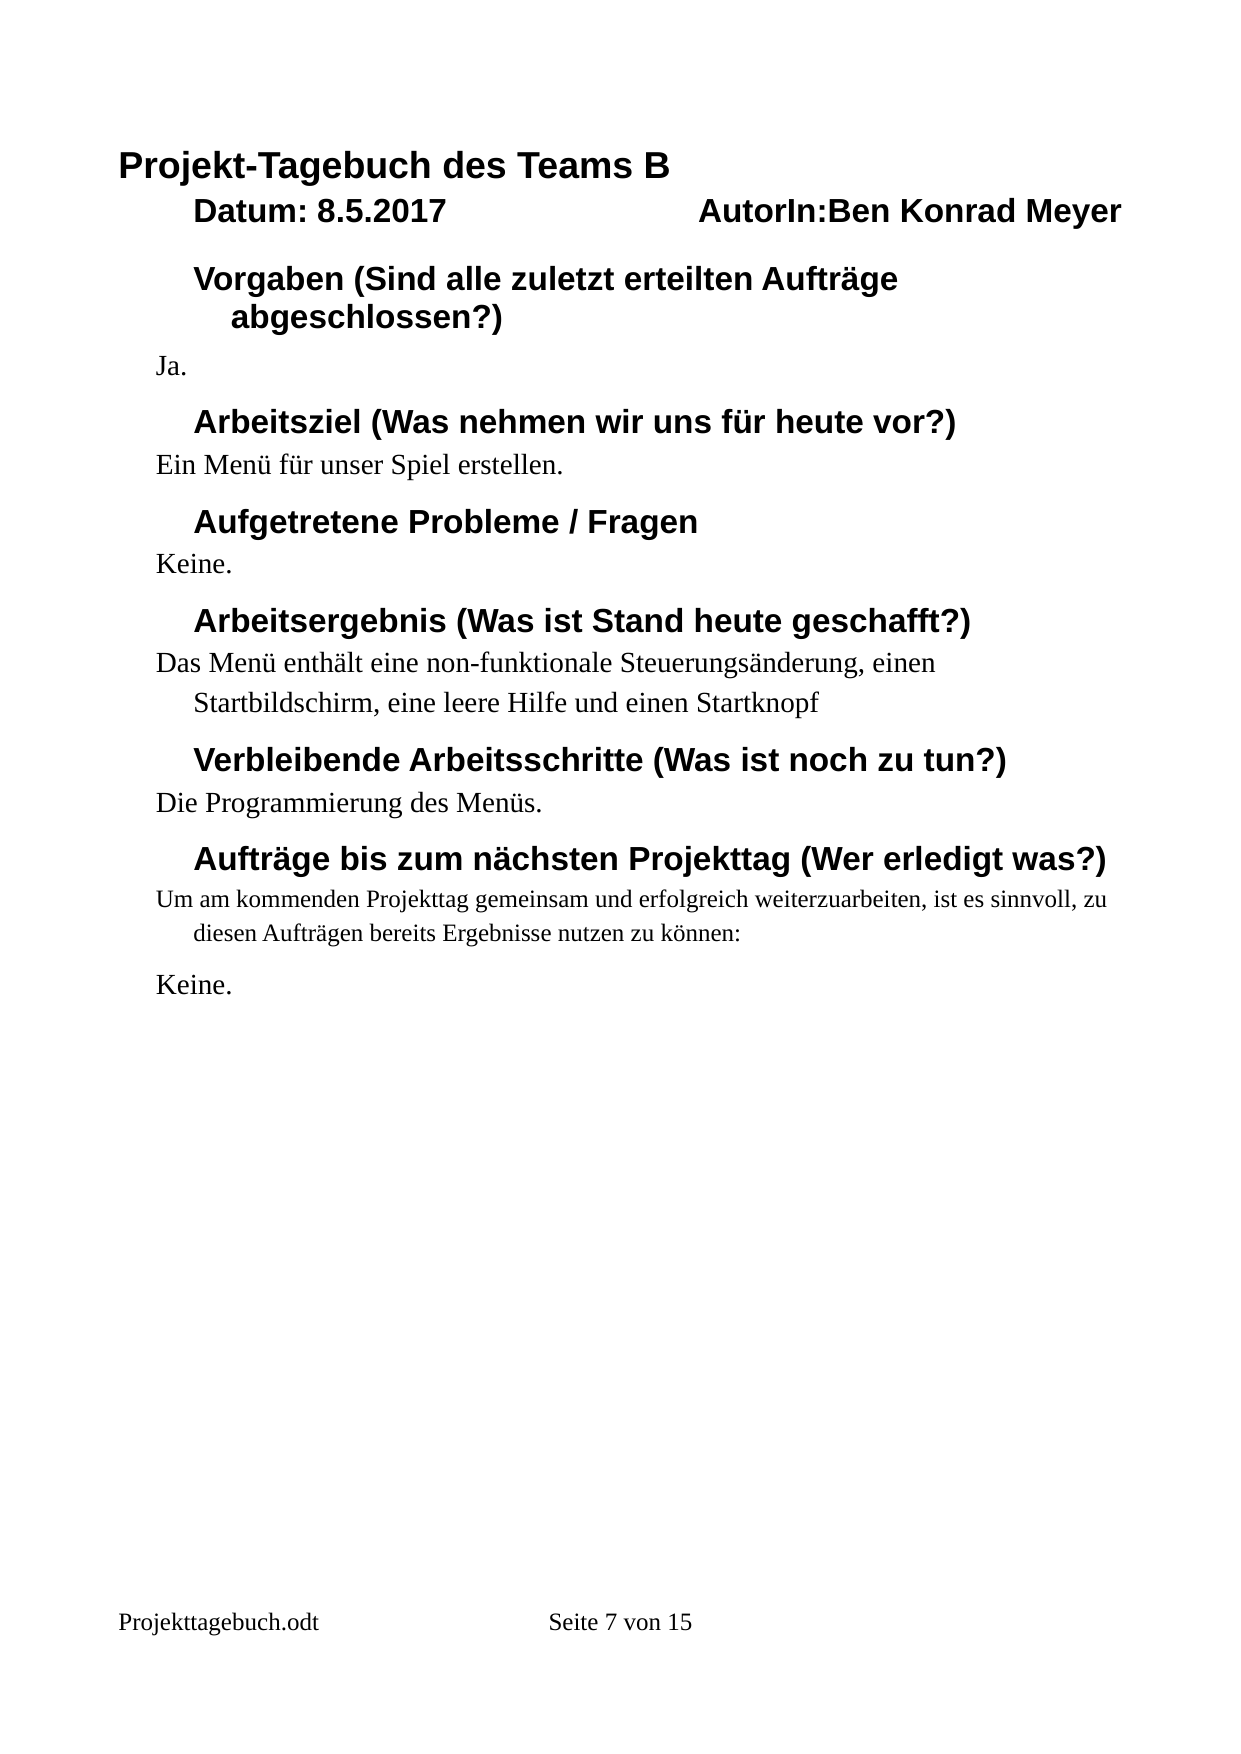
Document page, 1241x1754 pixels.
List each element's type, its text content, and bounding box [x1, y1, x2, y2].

list Die Programmierung des Menüs. [156, 785, 1122, 818]
list Ein Menü für unser Spiel erstellen. [156, 447, 1122, 481]
subtitle Vorgaben (Sind alle zuletzt erteilten Aufträge abgeschlossen?) [193, 259, 1122, 336]
subtitle Datum: 8.5.2017 AutorIn:Ben Konrad Meyer [193, 191, 1122, 230]
subtitle Aufträge bis zum nächsten Projekttag (Wer erledigt was?) [193, 839, 1122, 878]
list Das Menü enthält eine non-funktionale Steuerungsänderung, einen Startbildschirm, eine leere Hilfe und einen Startknopf [156, 645, 1122, 719]
subtitle Arbeitsziel (Was nehmen wir uns für heute vor?) [193, 403, 1122, 441]
subtitle Verbleibende Arbeitsschritte (Was ist noch zu tun?) [193, 740, 1122, 779]
subtitle Arbeitsergebnis (Was ist Stand heute geschafft?) [193, 601, 1122, 639]
list Keine. [156, 967, 1122, 1001]
subtitle Aufgetretene Probleme / Fragen [193, 502, 1122, 540]
list Keine. [156, 546, 1122, 580]
list Um am kommenden Projekttag gemeinsam und erfolgreich weiterzuarbeiten, ist es sinnvoll, zu diesen Aufträgen bereits Ergebnisse nutzen zu können: [156, 884, 1122, 947]
list Ja. [156, 348, 1122, 381]
